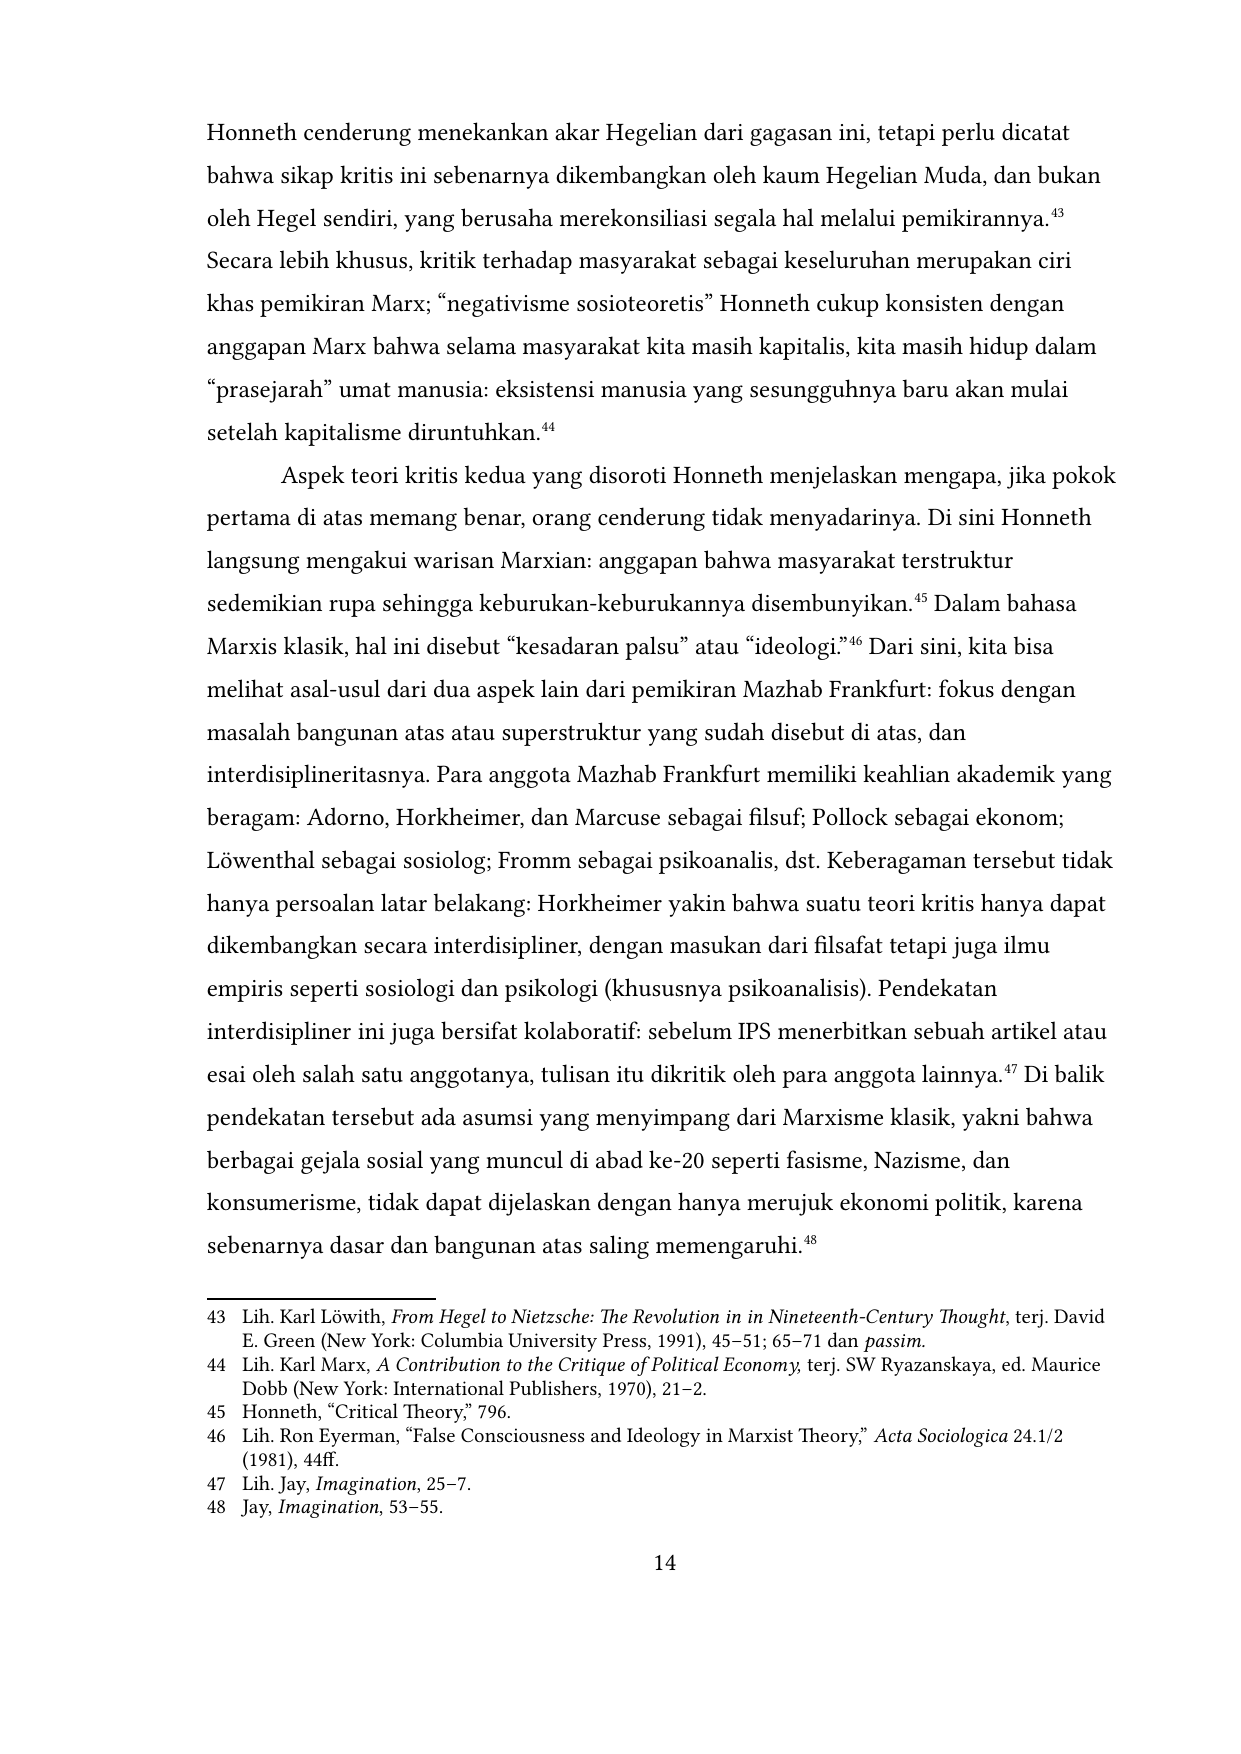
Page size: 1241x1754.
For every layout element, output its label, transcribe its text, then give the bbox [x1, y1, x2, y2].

text Honneth, “Critical Theory,” 796. [207, 1400, 1122, 1424]
text Lih. Jay, Imagination, 25–7. [207, 1471, 1122, 1495]
text Aspek teori kritis kedua yang disoroti Honneth menjelaskan mengapa, jika pokok pertama di atas memang benar, orang cenderung tidak menyadarinya. Di sini Honneth langsung mengakui warisan Marxian: anggapan bahwa masyarakat terstruktur sedemikian rupa sehingga keburukan-keburukannya disembunyikan. Dalam bahasa Marxis klasik, hal ini disebut “kesadaran palsu” atau “ideologi.” Dari sini, kita bisa melihat asal-usul dari dua aspek lain dari pemikiran Mazhab Frankfurt: fokus dengan masalah bangunan atas atau superstruktur yang sudah disebut di atas, dan interdisiplineritasnya. Para anggota Mazhab Frankfurt memiliki keahlian akademik yang beragam: Adorno, Horkheimer, dan Marcuse sebagai filsuf; Pollock sebagai ekonom; Löwenthal sebagai sosiolog; Fromm sebagai psikoanalis, dst. Keberagaman tersebut tidak hanya persoalan latar belakang: Horkheimer yakin bahwa suatu teori kritis hanya dapat dikembangkan secara interdisipliner, dengan masukan dari filsafat tetapi juga ilmu empiris seperti sosiologi dan psikologi (khususnya psikoanalisis). Pendekatan interdisipliner ini juga bersifat kolaboratif: sebelum IPS menerbitkan sebuah artikel atau esai oleh salah satu anggotanya, tulisan itu dikritik oleh para anggota lainnya. Di balik pendekatan tersebut ada asumsi yang menyimpang dari Marxisme klasik, yakni bahwa berbagai gejala sosial yang muncul di abad ke-20 seperti fasisme, Nazisme, dan konsumerisme, tidak dapat dijelaskan dengan hanya merujuk ekonomi politik, karena sebenarnya dasar dan bangunan atas saling memengaruhi. [207, 461, 1122, 1260]
text Lih. Karl Löwith, From Hegel to Nietzsche: The Revolution in in Nineteenth-Century Thought, terj. David E. Green (New York: Columbia University Press, 1991), 45–51; 65–71 dan passim. [207, 1305, 1122, 1352]
text Jay, Imagination, 53–55. [207, 1495, 1122, 1519]
text Lih. Karl Marx, A Contribution to the Critique of Political Economy, terj. SW Ryazanskaya, ed. Maurice Dobb (New York: International Publishers, 1970), 21–2. [207, 1352, 1122, 1400]
text Ciri khas Mazhab Frankfurt adalah usaha untuk membangunkan suatu teori kritis tentang masyarakat. Meskipun Adorno jarang menggunakan istilah “teori kritis,” yang lebih erat berkaitan dengan proyek Horkheimer, konsepnya tetap relevan bagi suatu pemahaman akan cakrawala pemikirannya. Axel Honneth mengidentifikasi tiga ciri umum yang menurutnya berlaku bagi semua pemikir teori kritis; di sini hanya dua yang pertama akan dibahas. Pertama, “negativisme sosioteoretis” sebagai orientasi dasar: anggapan bahwa ada yang salah secara mendasar dengan masyarakat kita, dan hal itu berdampak kepada setiap individu di dalamnya, sehingga kehidupan yang baik tidak dimungkinkan. Albrecht Wellmer menyepakati hal ini dan menambahkan bahwa visi teori kritis atas kehidupan yang baik diarahkan kepada masa depan: meski belum terwujud, kehidupan itu dapat dibayangkan melalui jejak-jejak yang ada saat ini. Honneth cenderung menekankan akar Hegelian dari gagasan ini, tetapi perlu dicatat bahwa sikap kritis ini sebenarnya dikembangkan oleh kaum Hegelian Muda, dan bukan oleh Hegel sendiri, yang berusaha merekonsiliasi segala hal melalui pemikirannya. Secara lebih khusus, kritik terhadap masyarakat sebagai keseluruhan merupakan ciri khas pemikiran Marx; “negativisme sosioteoretis” Honneth cukup konsisten dengan anggapan Marx bahwa selama masyarakat kita masih kapitalis, kita masih hidup dalam “prasejarah” umat manusia: eksistensi manusia yang sesungguhnya baru akan mulai setelah kapitalisme diruntuhkan. [207, 118, 1122, 446]
text Lih. Ron Eyerman, “False Consciousness and Ideology in Marxist Theory,” Acta Sociologica 24.1/2 (1981), 44ff. [207, 1424, 1122, 1471]
